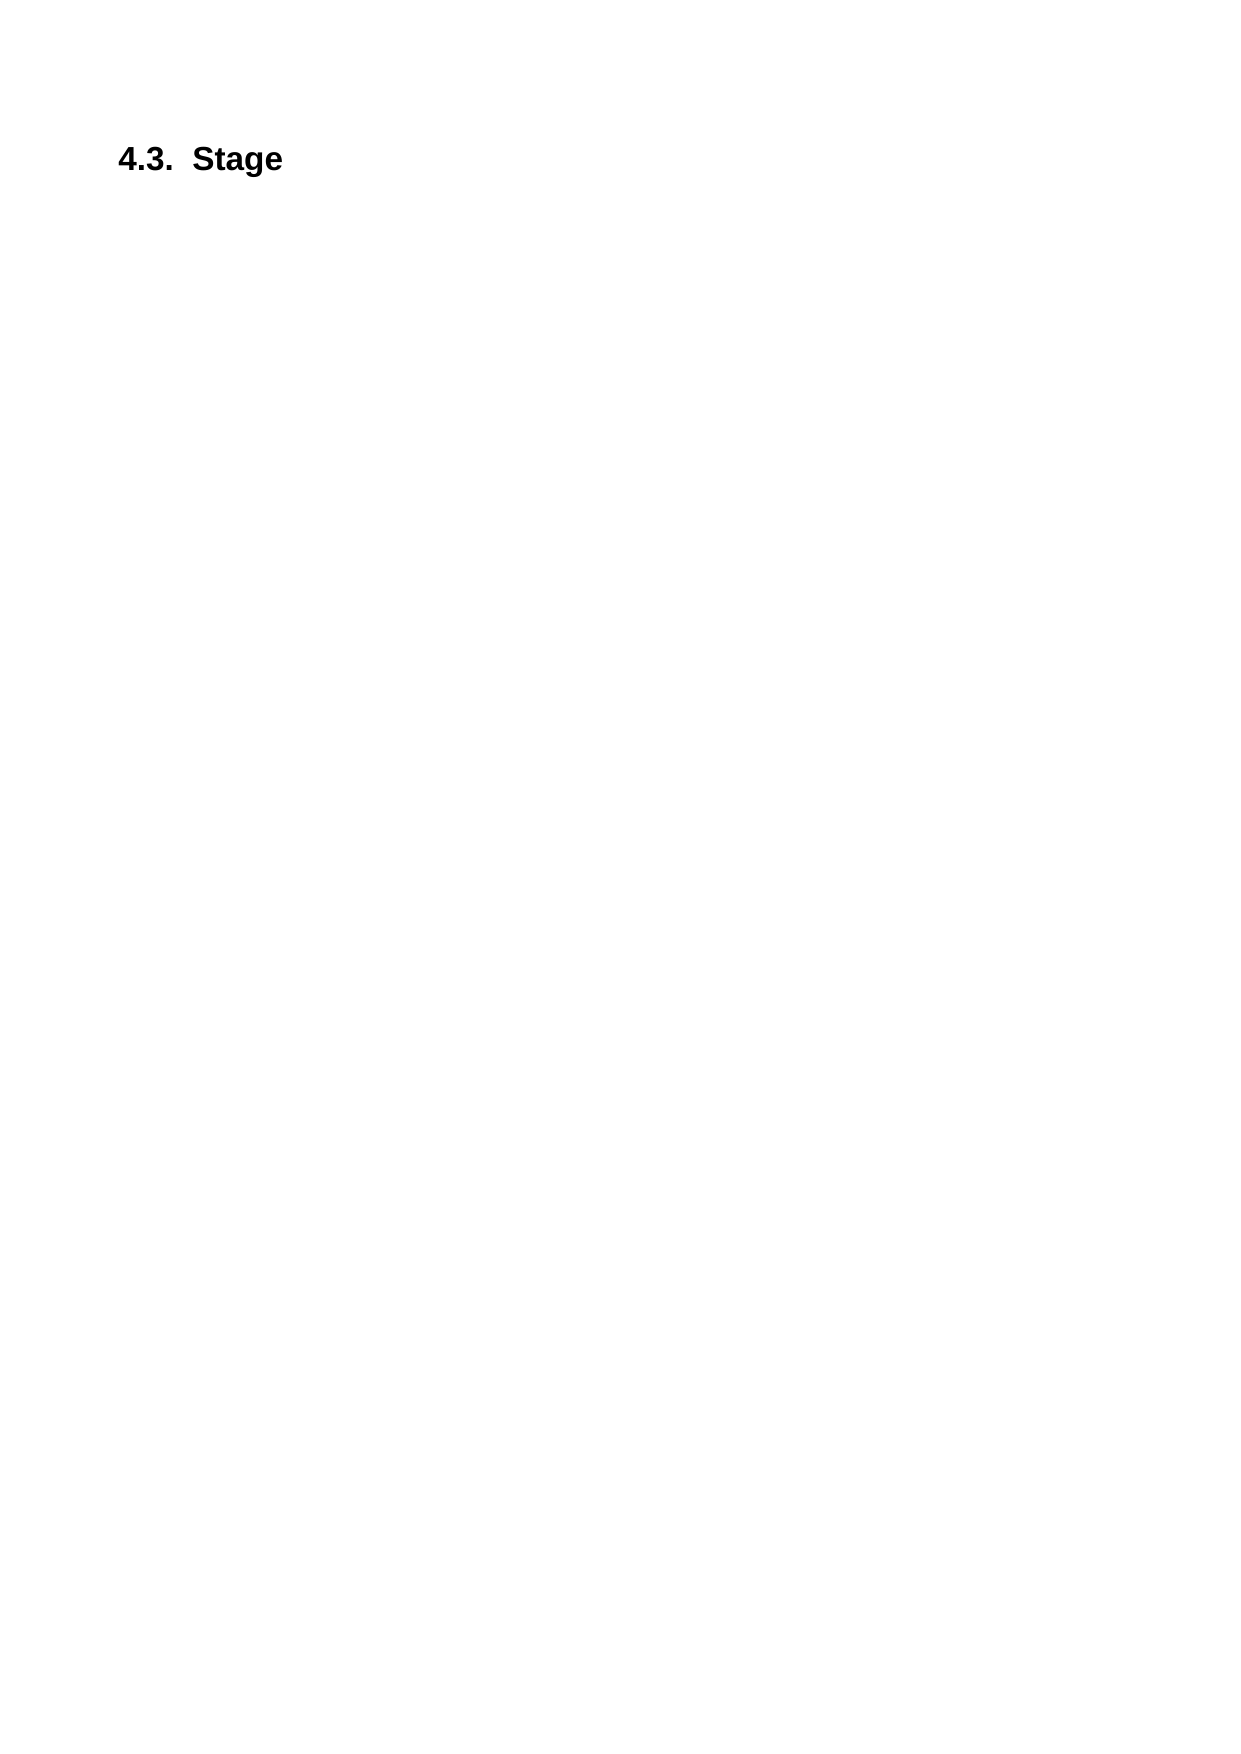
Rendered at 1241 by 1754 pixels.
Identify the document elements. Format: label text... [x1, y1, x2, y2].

subtitle Stage [118, 139, 1122, 177]
